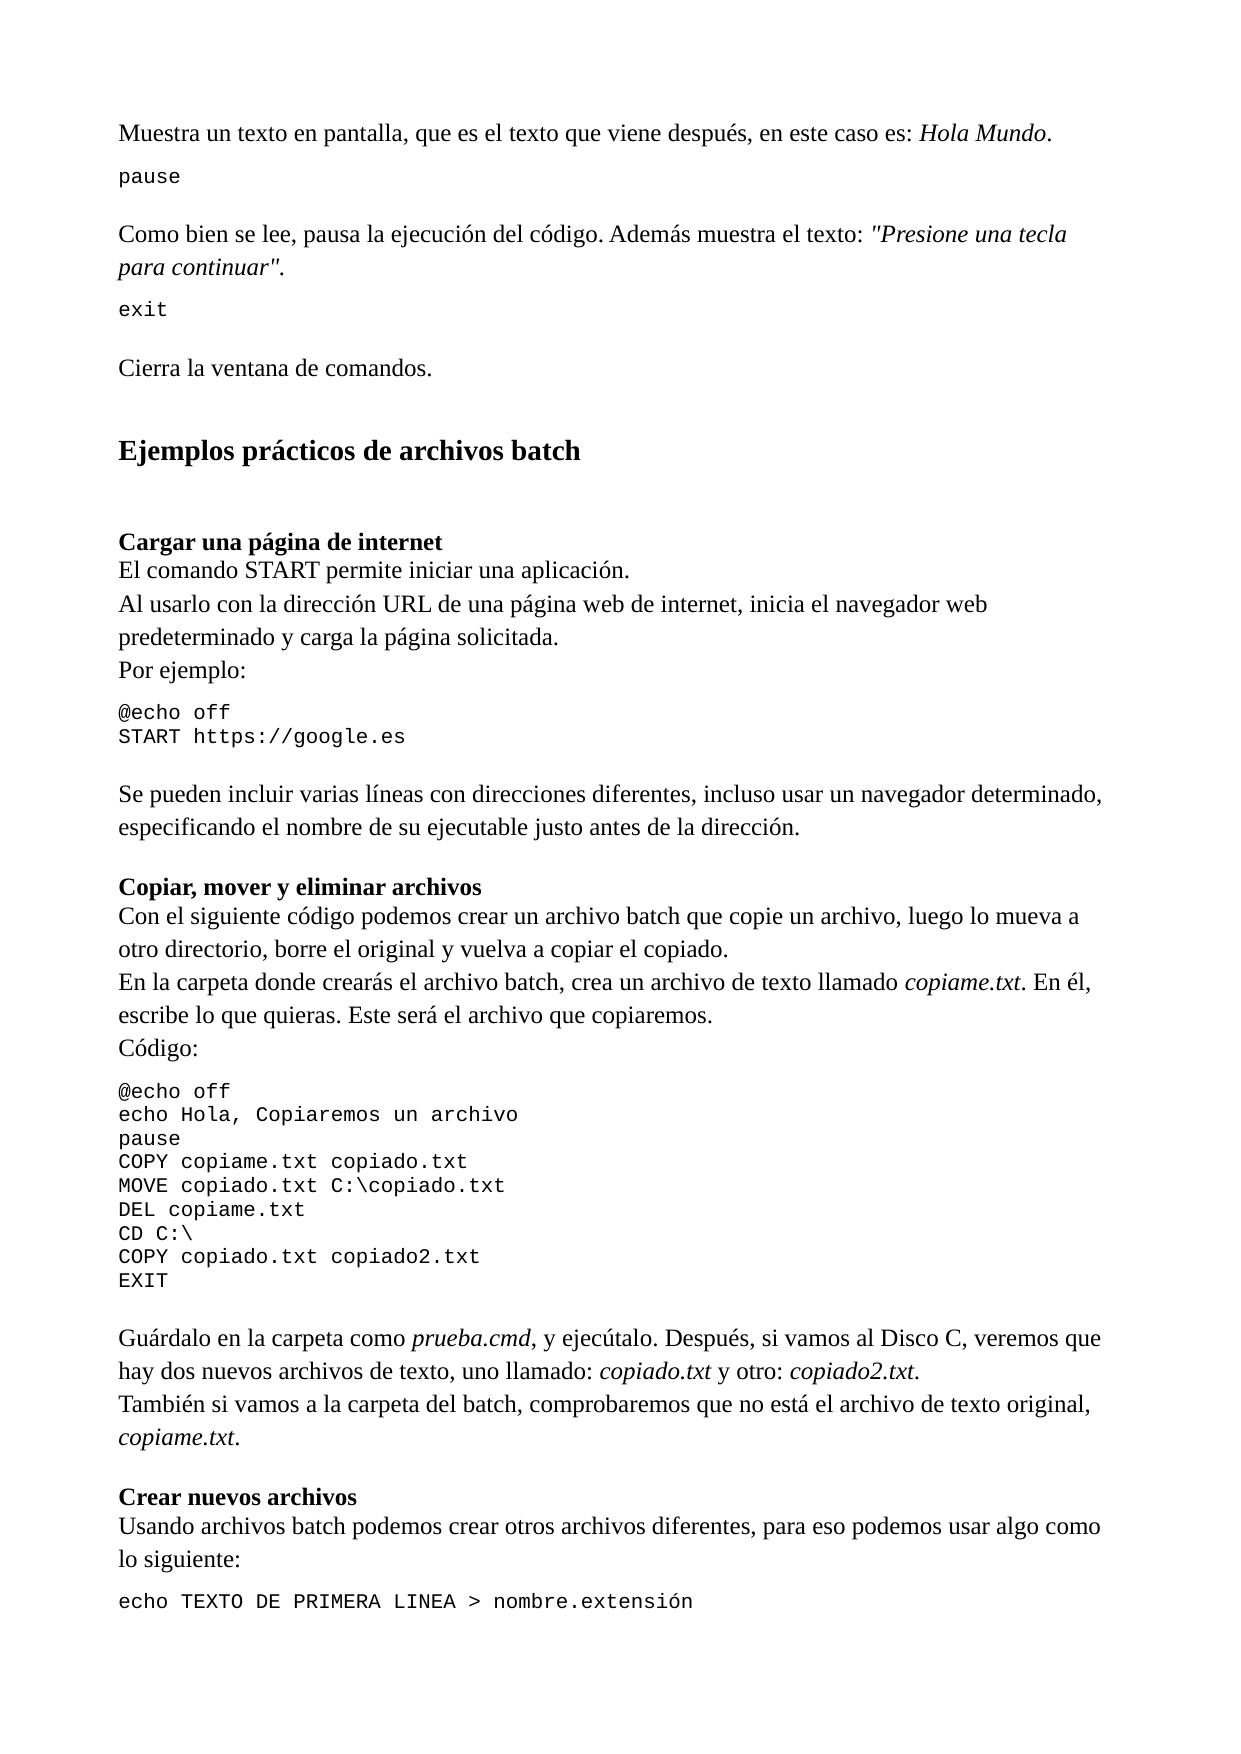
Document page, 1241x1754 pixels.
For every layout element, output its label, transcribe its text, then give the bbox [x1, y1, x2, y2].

text Se pueden incluir varias líneas con direcciones diferentes, incluso usar un navegador determinado, especificando el nombre de su ejecutable justo antes de la dirección. [118, 779, 1122, 841]
text exit [118, 299, 1122, 323]
text Con el siguiente código podemos crear un archivo batch que copie un archivo, luego lo mueva a otro directorio, borre el original y vuelva a copiar el copiado. En la carpeta donde crearás el archivo batch, crea un archivo de texto llamado copiame.txt. En él, escribe lo que quieras. Este será el archivo que copiaremos. Código: [118, 901, 1122, 1062]
text Cierra la ventana de comandos. [118, 353, 1122, 381]
text DEL copiame.txt [118, 1199, 1122, 1222]
text COPY copiado.txt copiado2.txt [118, 1246, 1122, 1270]
subtitle Crear nuevos archivos [118, 1482, 1122, 1511]
text Guárdalo en la carpeta como prueba.cmd, y ejecútalo. Después, si vamos al Disco C, veremos que hay dos nuevos archivos de texto, uno llamado: copiado.txt y otro: copiado2.txt. También si vamos a la carpeta del batch, comprobaremos que no está el archivo de texto original, copiame.txt. [118, 1323, 1122, 1451]
subtitle Copiar, mover y eliminar archivos [118, 872, 1122, 901]
text EXIT [118, 1270, 1122, 1293]
text Como bien se lee, pausa la ejecución del código. Además muestra el texto: "Presione una tecla para continuar". [118, 219, 1122, 281]
text pause [118, 1128, 1122, 1152]
text COPY copiame.txt copiado.txt [118, 1152, 1122, 1175]
text Usando archivos batch podemos crear otros archivos diferentes, para eso podemos usar algo como lo siguiente: [118, 1511, 1122, 1573]
text echo Hola, Copiaremos un archivo [118, 1104, 1122, 1128]
text MOVE copiado.txt C:\copiado.txt [118, 1175, 1122, 1199]
text START https://google.es [118, 726, 1122, 749]
subtitle Cargar una página de internet [118, 527, 1122, 556]
text @echo off [118, 702, 1122, 726]
text echo TEXTO DE PRIMERA LINEA > nombre.extensión [118, 1591, 1122, 1615]
text @echo off [118, 1081, 1122, 1104]
text El comando START permite iniciar una aplicación. Al usarlo con la dirección URL de una página web de internet, inicia el navegador web predeterminado y carga la página solicitada. Por ejemplo: [118, 556, 1122, 683]
text Muestra un texto en pantalla, que es el texto que viene después, en este caso es: Hola Mundo. [118, 118, 1122, 147]
text CD C:\ [118, 1222, 1122, 1246]
text pause [118, 166, 1122, 189]
subtitle Ejemplos prácticos de archivos batch [118, 433, 1122, 467]
